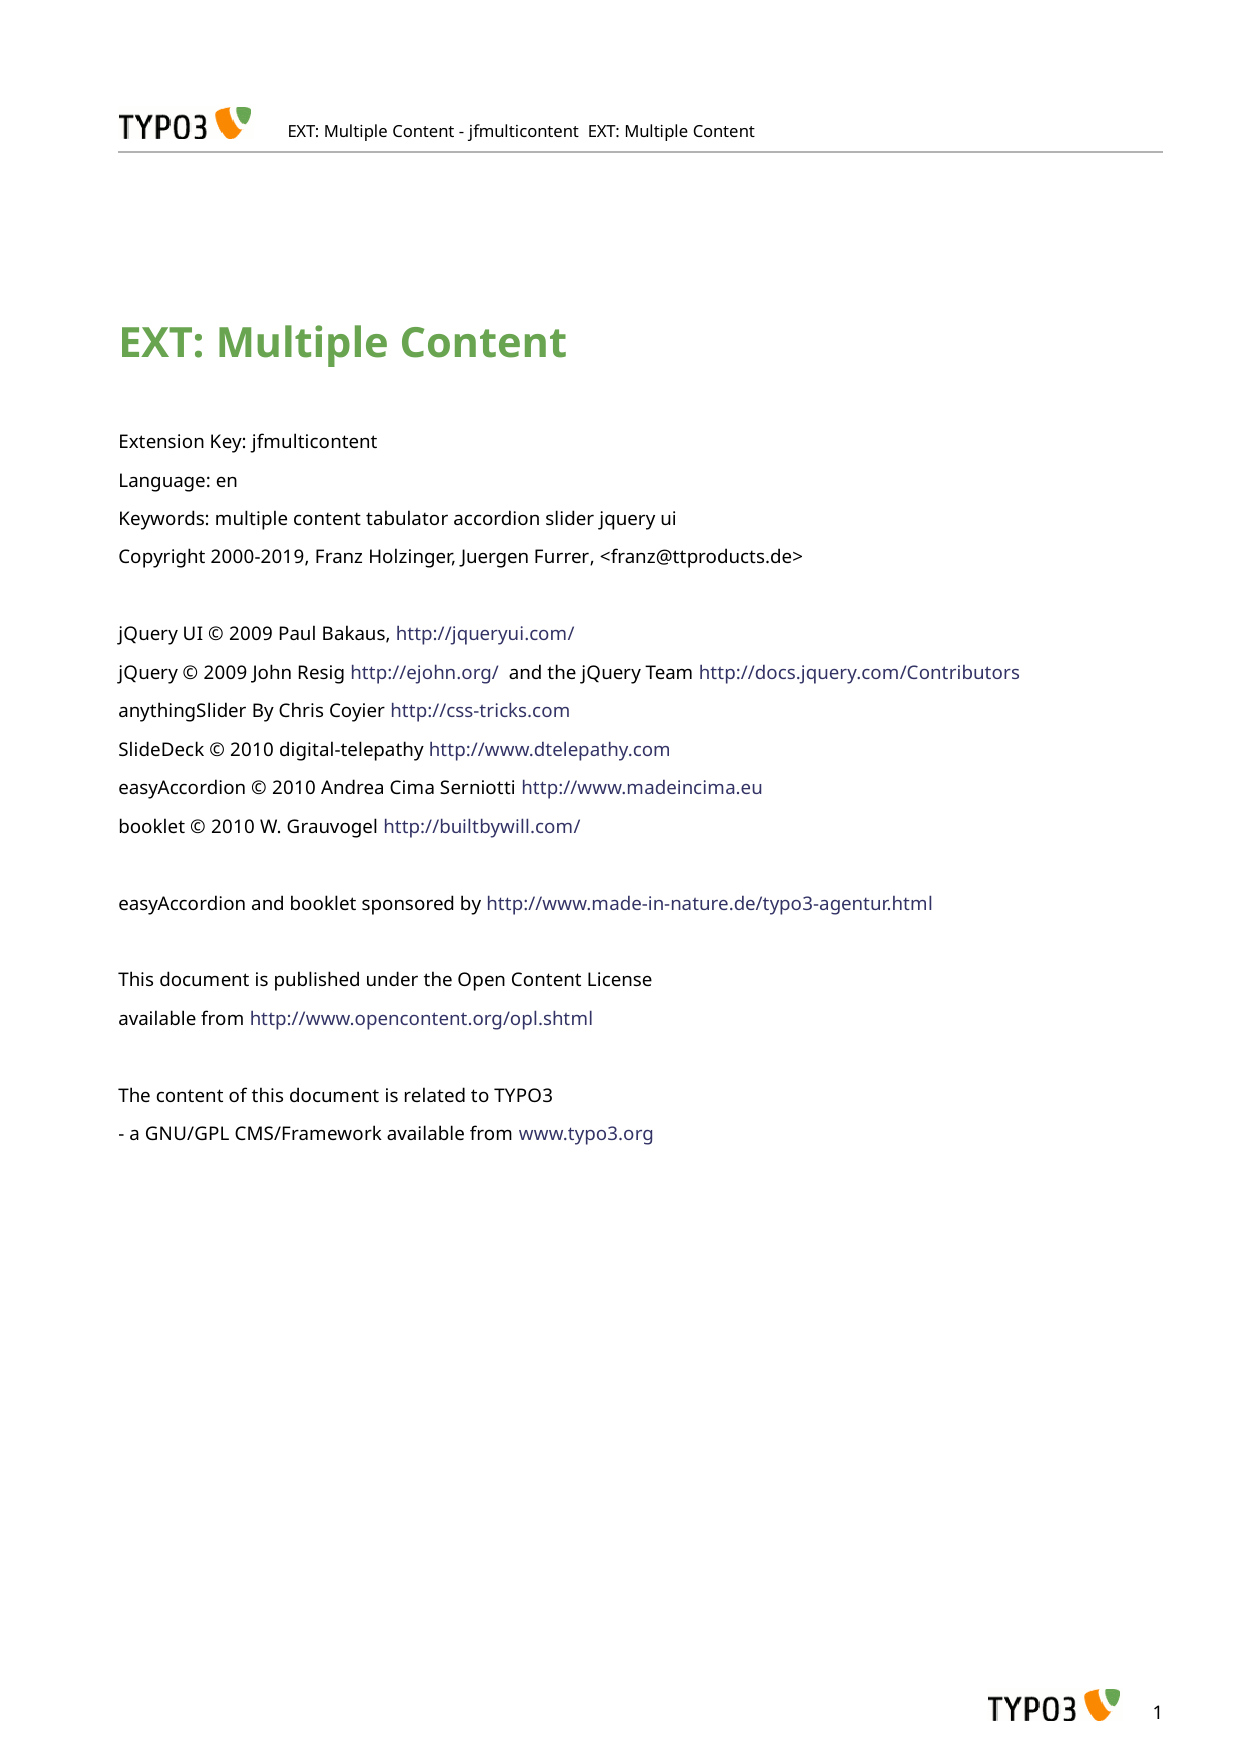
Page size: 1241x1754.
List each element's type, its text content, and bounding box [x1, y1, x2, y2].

text available from http://www.opencontent.org/opl.shtml [118, 1005, 1163, 1031]
text easyAccordion and booklet sponsored by http://www.made-in-nature.de/typo3-agentur.html [118, 889, 1163, 915]
picture [987, 1688, 1123, 1721]
text Keywords: multiple content tabulator accordion slider jquery ui [118, 505, 1163, 531]
text jQuery UI © 2009 Paul Bakaus, http://jqueryui.com/ [118, 620, 1163, 646]
text Extension Key: jfmulticontent [118, 428, 1163, 454]
text The content of this document is related to TYPO3 [118, 1082, 1163, 1108]
text This document is published under the Open Content License [118, 966, 1163, 992]
text SlideDeck © 2010 digital-telepathy http://www.dtelepathy.com [118, 736, 1163, 762]
text - a GNU/GPL CMS/Framework available from www.typo3.org [118, 1120, 1163, 1146]
text Copyright 2000-2019, Franz Holzinger, Juergen Furrer, <franz@ttproducts.de> [118, 543, 1163, 569]
text Language: en [118, 467, 1163, 493]
text anythingSlider By Chris Coyier http://css-tricks.com [118, 697, 1163, 723]
subtitle EXT: Multiple Content [118, 313, 1163, 369]
picture [118, 106, 254, 139]
text easyAccordion © 2010 Andrea Cima Serniotti http://www.madeincima.eu [118, 774, 1163, 800]
text jQuery © 2009 John Resig http://ejohn.org/ and the jQuery Team http://docs.jquery.com/Contributors [118, 659, 1163, 685]
text booklet © 2010 W. Grauvogel http://builtbywill.com/ [118, 812, 1163, 838]
